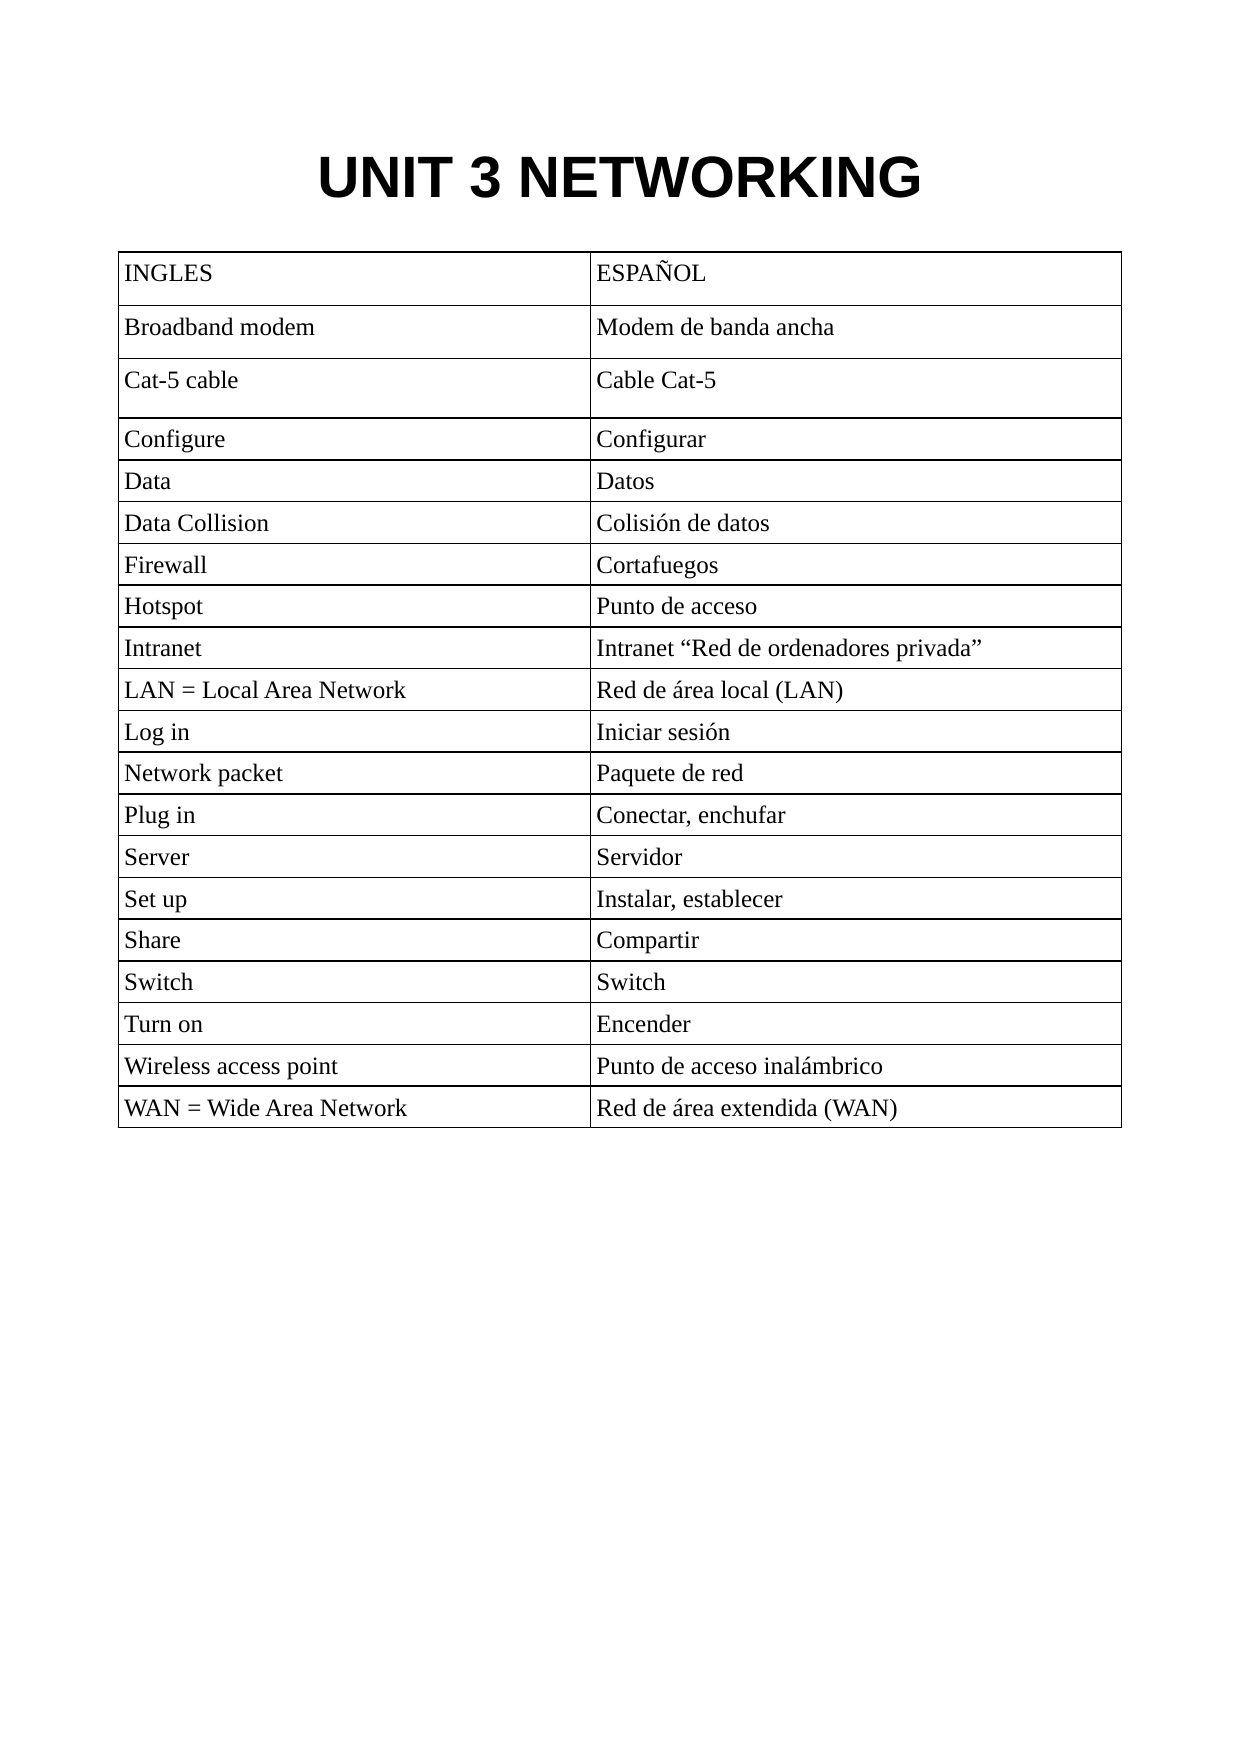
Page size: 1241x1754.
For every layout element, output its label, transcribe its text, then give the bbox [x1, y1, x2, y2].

table_cell Configure [119, 419, 590, 459]
table_cell Network packet [119, 753, 590, 793]
table_cell Intranet [119, 628, 590, 668]
table_cell Hotspot [119, 586, 590, 626]
table_cell Configurar [591, 419, 1121, 459]
table_cell WAN = Wide Area Network [119, 1087, 590, 1127]
table_header INGLES [119, 253, 590, 304]
table_cell Switch [591, 962, 1121, 1002]
table_cell Turn on [119, 1003, 590, 1044]
table_cell Red de área extendida (WAN) [591, 1087, 1121, 1127]
table_cell Instalar, establecer [591, 878, 1121, 918]
title UNIT 3 NETWORKING [118, 143, 1122, 210]
table_cell Iniciar sesión [591, 711, 1121, 751]
table_cell Cable Cat-5 [591, 359, 1121, 417]
table_cell Switch [119, 962, 590, 1002]
table_cell Broadband modem [119, 306, 590, 358]
table_cell Encender [591, 1003, 1121, 1044]
table_cell Colisión de datos [591, 502, 1121, 542]
table_cell LAN = Local Area Network [119, 669, 590, 709]
table_cell Firewall [119, 544, 590, 584]
table_cell Share [119, 920, 590, 960]
table_cell Conectar, enchufar [591, 795, 1121, 835]
table_cell Server [119, 836, 590, 877]
table_cell Datos [591, 461, 1121, 501]
table_cell Plug in [119, 795, 590, 835]
table_cell Intranet “Red de ordenadores privada” [591, 628, 1121, 668]
table_cell Compartir [591, 920, 1121, 960]
table_cell Data [119, 461, 590, 501]
table_cell Set up [119, 878, 590, 918]
table_cell Modem de banda ancha [591, 306, 1121, 358]
table_cell Red de área local (LAN) [591, 669, 1121, 709]
table_cell Punto de acceso inalámbrico [591, 1045, 1121, 1085]
table_cell Log in [119, 711, 590, 751]
table_cell Punto de acceso [591, 586, 1121, 626]
table_cell Cat-5 cable [119, 359, 590, 417]
table_cell Wireless access point [119, 1045, 590, 1085]
table_header ESPAÑOL [591, 253, 1121, 304]
table_cell Paquete de red [591, 753, 1121, 793]
table_cell Cortafuegos [591, 544, 1121, 584]
table_cell Servidor [591, 836, 1121, 877]
table_cell Data Collision [119, 502, 590, 542]
